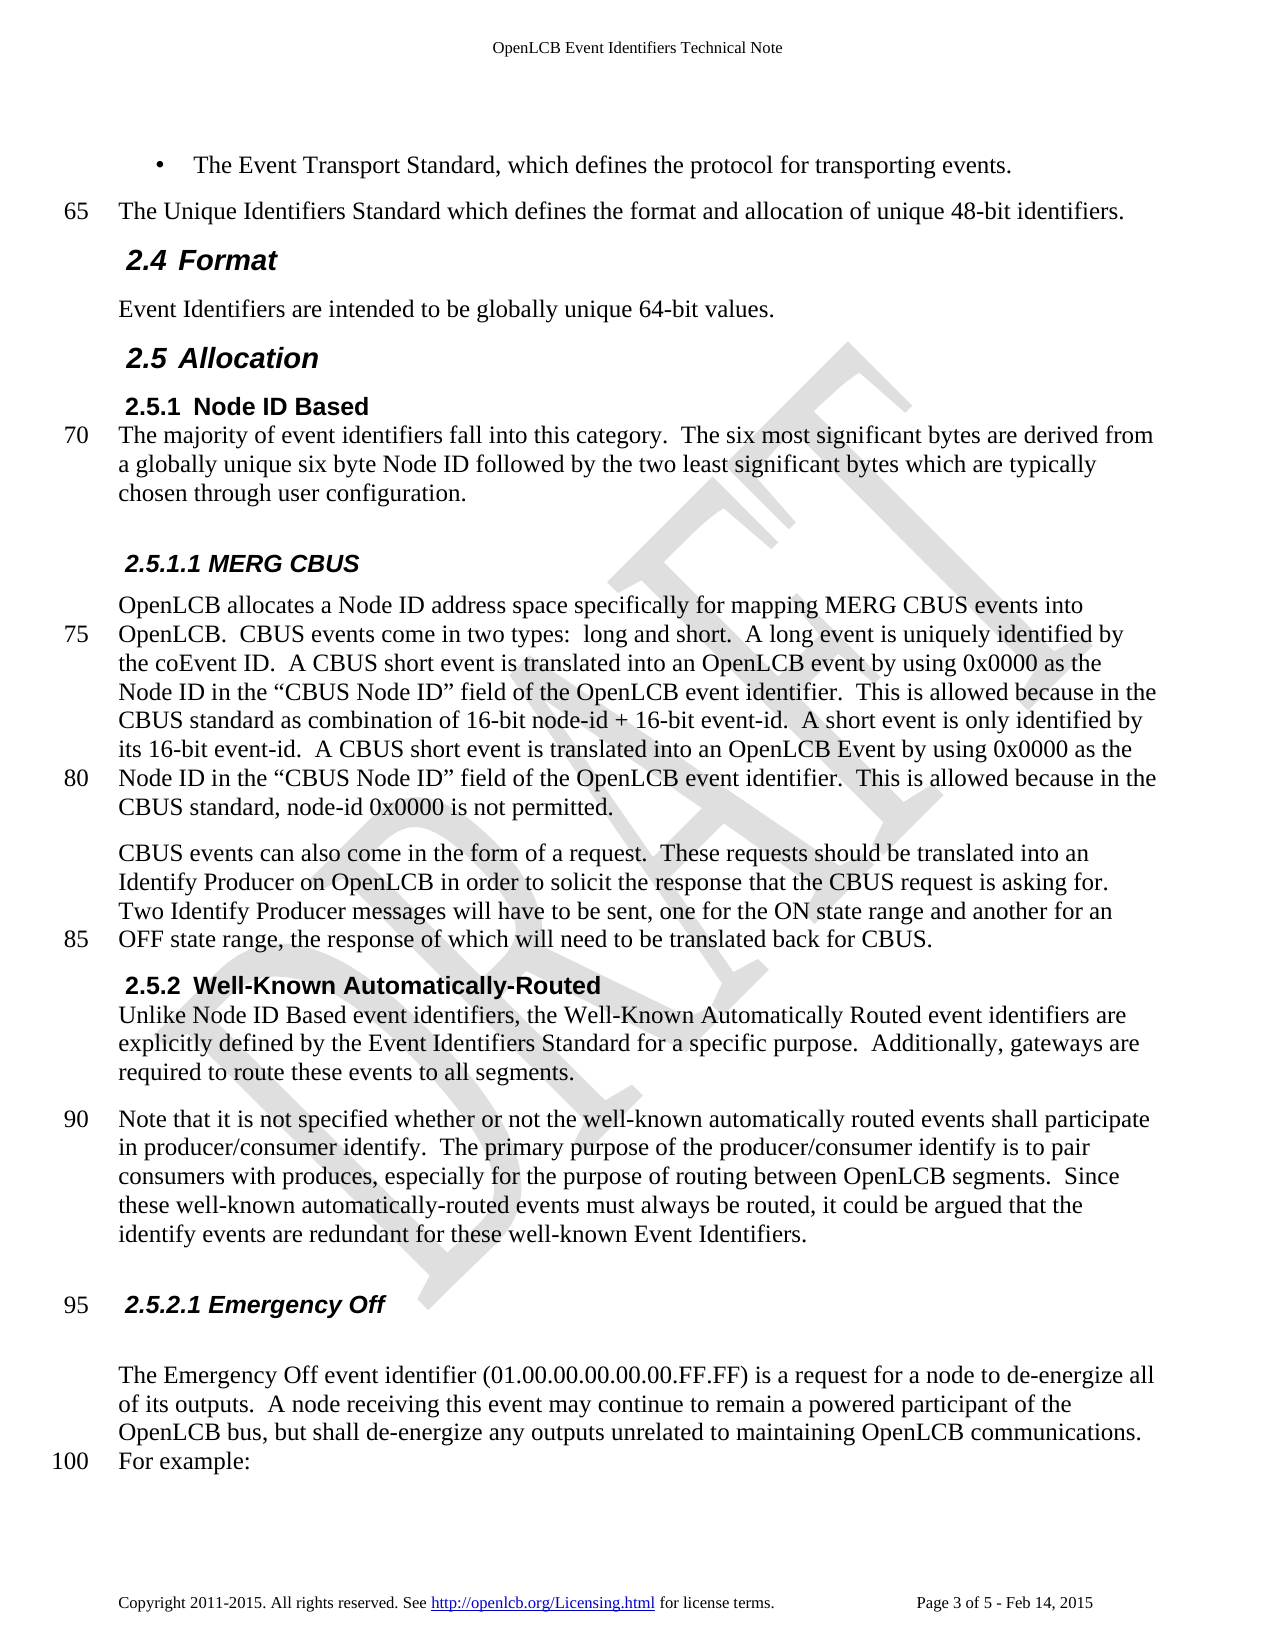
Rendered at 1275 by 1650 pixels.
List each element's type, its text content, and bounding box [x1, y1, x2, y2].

subtitle Allocation [118, 341, 847, 374]
text Event Identifiers are intended to be globally unique 64-bit values. [118, 294, 1157, 323]
subtitle Well-Known Automatically-Routed [596, 971, 721, 1000]
text OpenLCB allocates a Node ID address space specifically for mapping MERG CBUS events into OpenLCB. CBUS events come in two types: long and short. A long event is uniquely identified by the coEvent ID. A CBUS short event is translated into an OpenLCB event by using 0x0000 as the Node ID in the “CBUS Node ID” field of the OpenLCB event identifier. This is allowed because in the CBUS standard as combination of 16-bit node-id + 16-bit event-id. A short event is only identified by its 16-bit event-id. A CBUS short event is translated into an OpenLCB Event by using 0x0000 as the Node ID in the “CBUS Node ID” field of the OpenLCB event identifier. This is allowed because in the CBUS standard, node-id 0x0000 is not permitted. [118, 591, 881, 821]
subtitle Well-Known Automatically-Routed [118, 971, 216, 1000]
text Unlike Node ID Based event identifiers, the Well-Known Automatically Routed event identifiers are explicitly defined by the Event Identifiers Standard for a specific purpose. Additionally, gateways are required to route these events to all segments. [506, 1000, 1157, 1086]
subtitle Well-Known Automatically-Routed [360, 971, 463, 1000]
text CBUS events can also come in the form of a request. These requests should be translated into an Identify Producer on OpenLCB in order to solicit the response that the CBUS request is asking for. Two Identify Producer messages will have to be sent, one for the ON state range and another for an OFF state range, the response of which will need to be translated back for CBUS. [671, 838, 1157, 953]
text Note that it is not specified whether or not the well-known automatically routed events shall participate in producer/consumer identify. The primary purpose of the producer/consumer identify is to pair consumers with produces, especially for the purpose of routing between OpenLCB segments. Since these well-known automatically-routed events must always be routed, it could be argued that the identify events are redundant for these well-known Event Identifiers. [492, 1104, 1157, 1247]
text CBUS events can also come in the form of a request. These requests should be translated into an Identify Producer on OpenLCB in order to solicit the response that the CBUS request is asking for. Two Identify Producer messages will have to be sent, one for the ON state range and another for an OFF state range, the response of which will need to be translated back for CBUS. [118, 838, 416, 953]
subtitle [953, 549, 1157, 578]
text The majority of event identifiers fall into this category. The six most significant bytes are derived from a globally unique six byte Node ID followed by the two least significant bytes which are typically chosen through user configuration. [825, 421, 1157, 507]
text Unlike Node ID Based event identifiers, the Well-Known Automatically Routed event identifiers are explicitly defined by the Event Identifiers Standard for a specific purpose. Additionally, gateways are required to route these events to all segments. [118, 1000, 239, 1086]
subtitle Well-Known Automatically-Routed [502, 972, 581, 1000]
subtitle [815, 392, 1157, 421]
text CBUS events can also come in the form of a request. These requests should be translated into an Identify Producer on OpenLCB in order to solicit the response that the CBUS request is asking for. Two Identify Producer messages will have to be sent, one for the ON state range and another for an OFF state range, the response of which will need to be translated back for CBUS. [492, 838, 700, 953]
subtitle Well-Known Automatically-Routed [740, 971, 1157, 1000]
subtitle MERG CBUS [118, 549, 639, 578]
subtitle Well-Known Automatically-Routed [227, 977, 342, 1000]
list The Event Transport Standard, which defines the protocol for transporting events. [156, 150, 1157, 179]
subtitle Node ID Based [118, 392, 796, 421]
text Note that it is not specified whether or not the well-known automatically routed events shall participate in producer/consumer identify. The primary purpose of the producer/consumer identify is to pair consumers with produces, especially for the purpose of routing between OpenLCB segments. Since these well-known automatically-routed events must always be routed, it could be argued that the identify events are redundant for these well-known Event Identifiers. [300, 1104, 494, 1247]
subtitle [849, 341, 1157, 374]
text Note that it is not specified whether or not the well-known automatically routed events shall participate in producer/consumer identify. The primary purpose of the producer/consumer identify is to pair consumers with produces, especially for the purpose of routing between OpenLCB segments. Since these well-known automatically-routed events must always be routed, it could be argued that the identify events are redundant for these well-known Event Identifiers. [118, 1104, 400, 1247]
subtitle Emergency Off [118, 1290, 1157, 1319]
text The majority of event identifiers fall into this category. The six most significant bytes are derived from a globally unique six byte Node ID followed by the two least significant bytes which are typically chosen through user configuration. [118, 421, 767, 507]
text The Unique Identifiers Standard which defines the format and allocation of unique 48-bit identifiers. [118, 196, 1157, 225]
text The Emergency Off event identifier (01.00.00.00.00.00.FF.FF) is a request for a node to de-energize all of its outputs. A node receiving this event may continue to remain a powered participant of the OpenLCB bus, but shall de-energize any outputs unrelated to maintaining OpenLCB communications. For example: [118, 1360, 1157, 1475]
text The majority of event identifiers fall into this category. The six most significant bytes are derived from a globally unique six byte Node ID followed by the two least significant bytes which are typically chosen through user configuration. [757, 432, 868, 507]
subtitle [665, 549, 939, 578]
text OpenLCB allocates a Node ID address space specifically for mapping MERG CBUS events into OpenLCB. CBUS events come in two types: long and short. A long event is uniquely identified by the coEvent ID. A CBUS short event is translated into an OpenLCB event by using 0x0000 as the Node ID in the “CBUS Node ID” field of the OpenLCB event identifier. This is allowed because in the CBUS standard as combination of 16-bit node-id + 16-bit event-id. A short event is only identified by its 16-bit event-id. A CBUS short event is translated into an OpenLCB Event by using 0x0000 as the Node ID in the “CBUS Node ID” field of the OpenLCB event identifier. This is allowed because in the CBUS standard, node-id 0x0000 is not permitted. [694, 591, 1157, 821]
subtitle Format [118, 243, 1157, 276]
text Unlike Node ID Based event identifiers, the Well-Known Automatically Routed event identifiers are explicitly defined by the Event Identifiers Standard for a specific purpose. Additionally, gateways are required to route these events to all segments. [213, 1000, 438, 1086]
text Unlike Node ID Based event identifiers, the Well-Known Automatically Routed event identifiers are explicitly defined by the Event Identifiers Standard for a specific purpose. Additionally, gateways are required to route these events to all segments. [398, 1000, 549, 1086]
text CBUS events can also come in the form of a request. These requests should be translated into an Identify Producer on OpenLCB in order to solicit the response that the CBUS request is asking for. Two Identify Producer messages will have to be sent, one for the ON state range and another for an OFF state range, the response of which will need to be translated back for CBUS. [367, 838, 515, 953]
